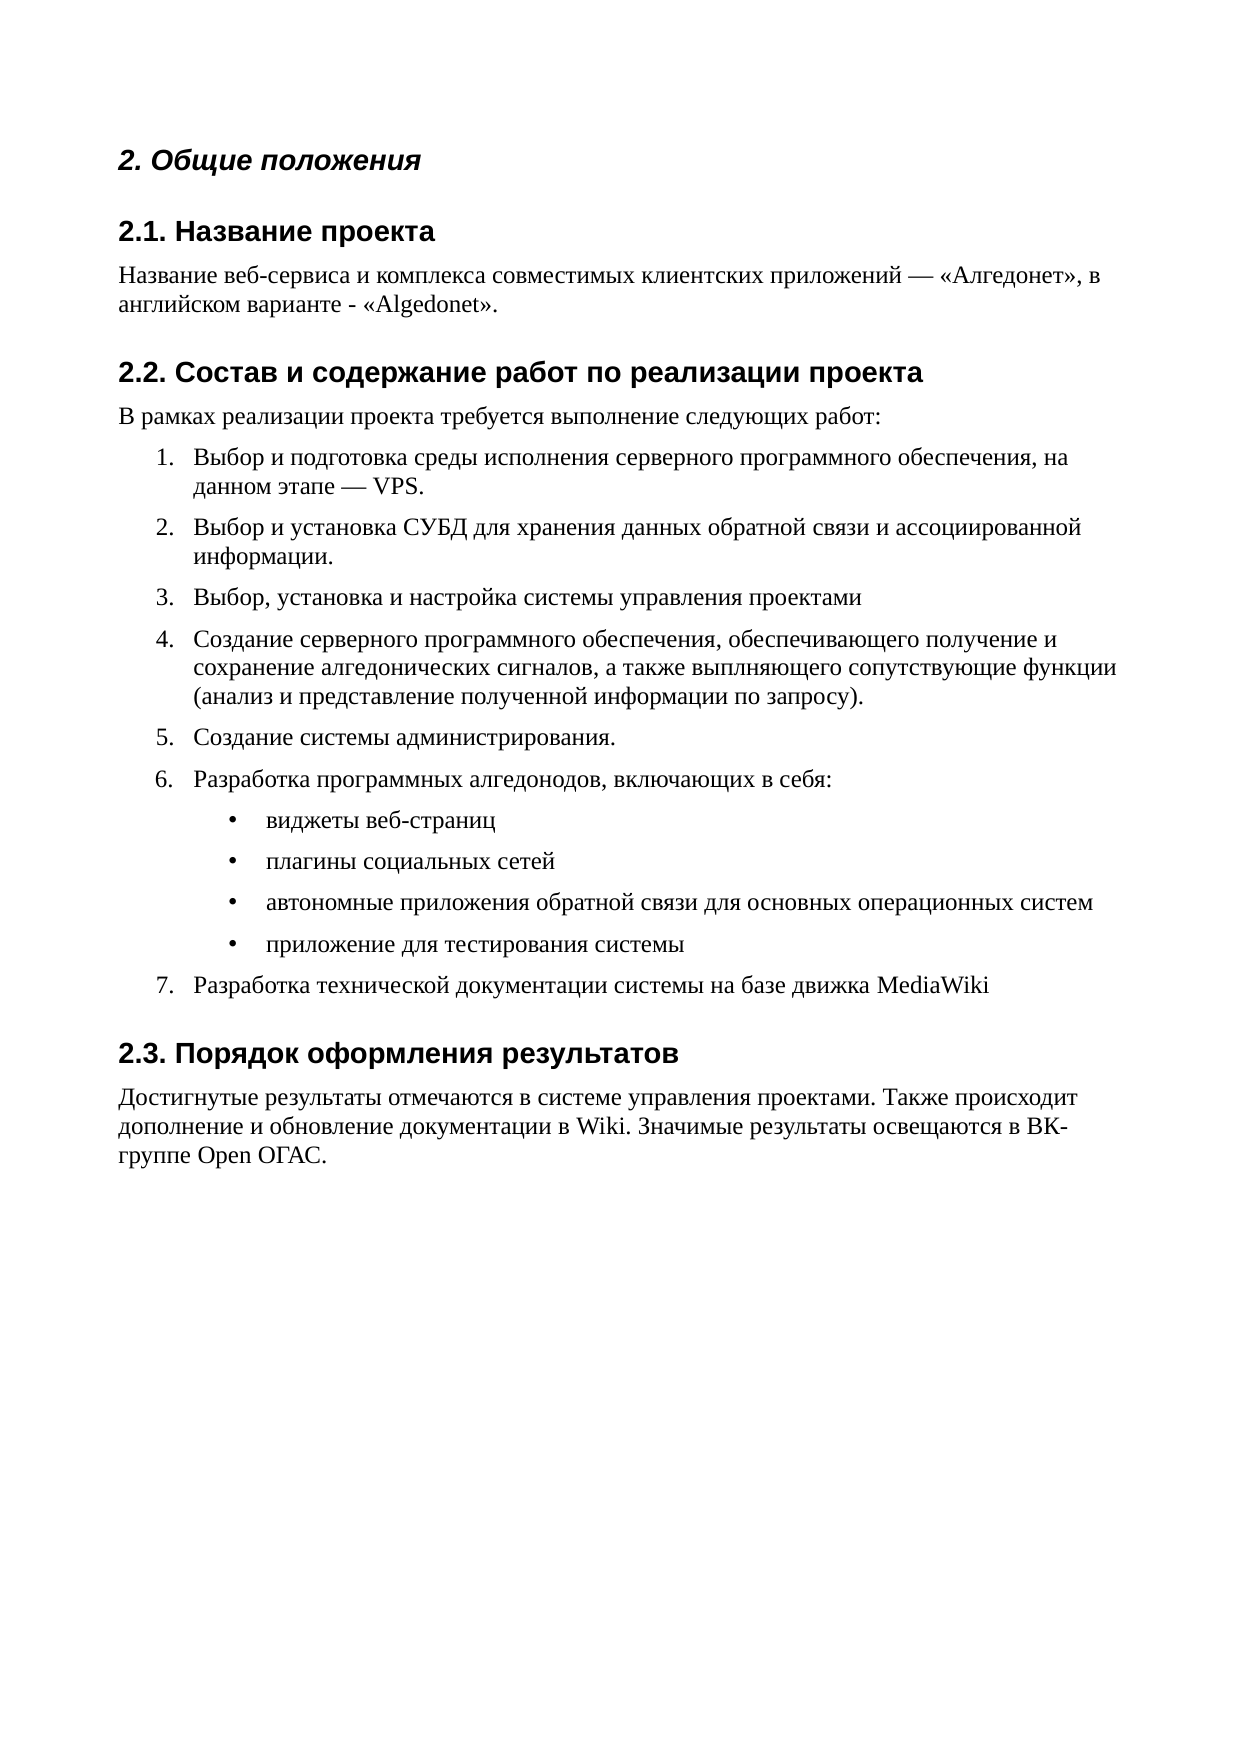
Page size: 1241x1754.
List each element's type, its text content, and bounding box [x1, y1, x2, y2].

list Разработка программных алгедонодов, включающих в себя: [154, 764, 1122, 792]
subtitle 2.1. Название проекта [118, 214, 1122, 248]
list виджеты веб-страниц [228, 805, 1122, 834]
text В рамках реализации проекта требуется выполнение следующих работ: [118, 401, 1122, 430]
subtitle 2.2. Состав и содержание работ по реализации проекта [118, 355, 1122, 389]
list Выбор и подготовка среды исполнения серверного программного обеспечения, на данном этапе — VPS. [156, 442, 1122, 500]
list плагины социальных сетей [228, 846, 1122, 875]
list автономные приложения обратной связи для основных операционных систем [228, 887, 1122, 916]
list Создание серверного программного обеспечения, обеспечивающего получение и сохранение алгедонических сигналов, а также выплняющего сопутствующие функции (анализ и представление полученной информации по запросу). [156, 624, 1122, 710]
subtitle 2. Общие положения [118, 143, 1122, 177]
list Разработка технической документации системы на базе движка MediaWiki [156, 970, 1122, 999]
text Название веб-сервиса и комплекса совместимых клиентских приложений — «Алгедонет», в английском варианте - «Algedonet». [118, 260, 1122, 318]
list Выбор, установка и настройка системы управления проектами [156, 582, 1122, 611]
text Достигнутые результаты отмечаются в системе управления проектами. Также происходит дополнение и обновление документации в Wiki. Значимые результаты освещаются в ВК-группе Open ОГАС. [118, 1082, 1122, 1168]
list Создание системы администрирования. [156, 722, 1122, 751]
subtitle 2.3. Порядок оформления результатов [118, 1036, 1122, 1070]
list приложение для тестирования системы [228, 929, 1122, 957]
list Выбор и установка СУБД для хранения данных обратной связи и ассоциированной информации. [156, 512, 1122, 570]
